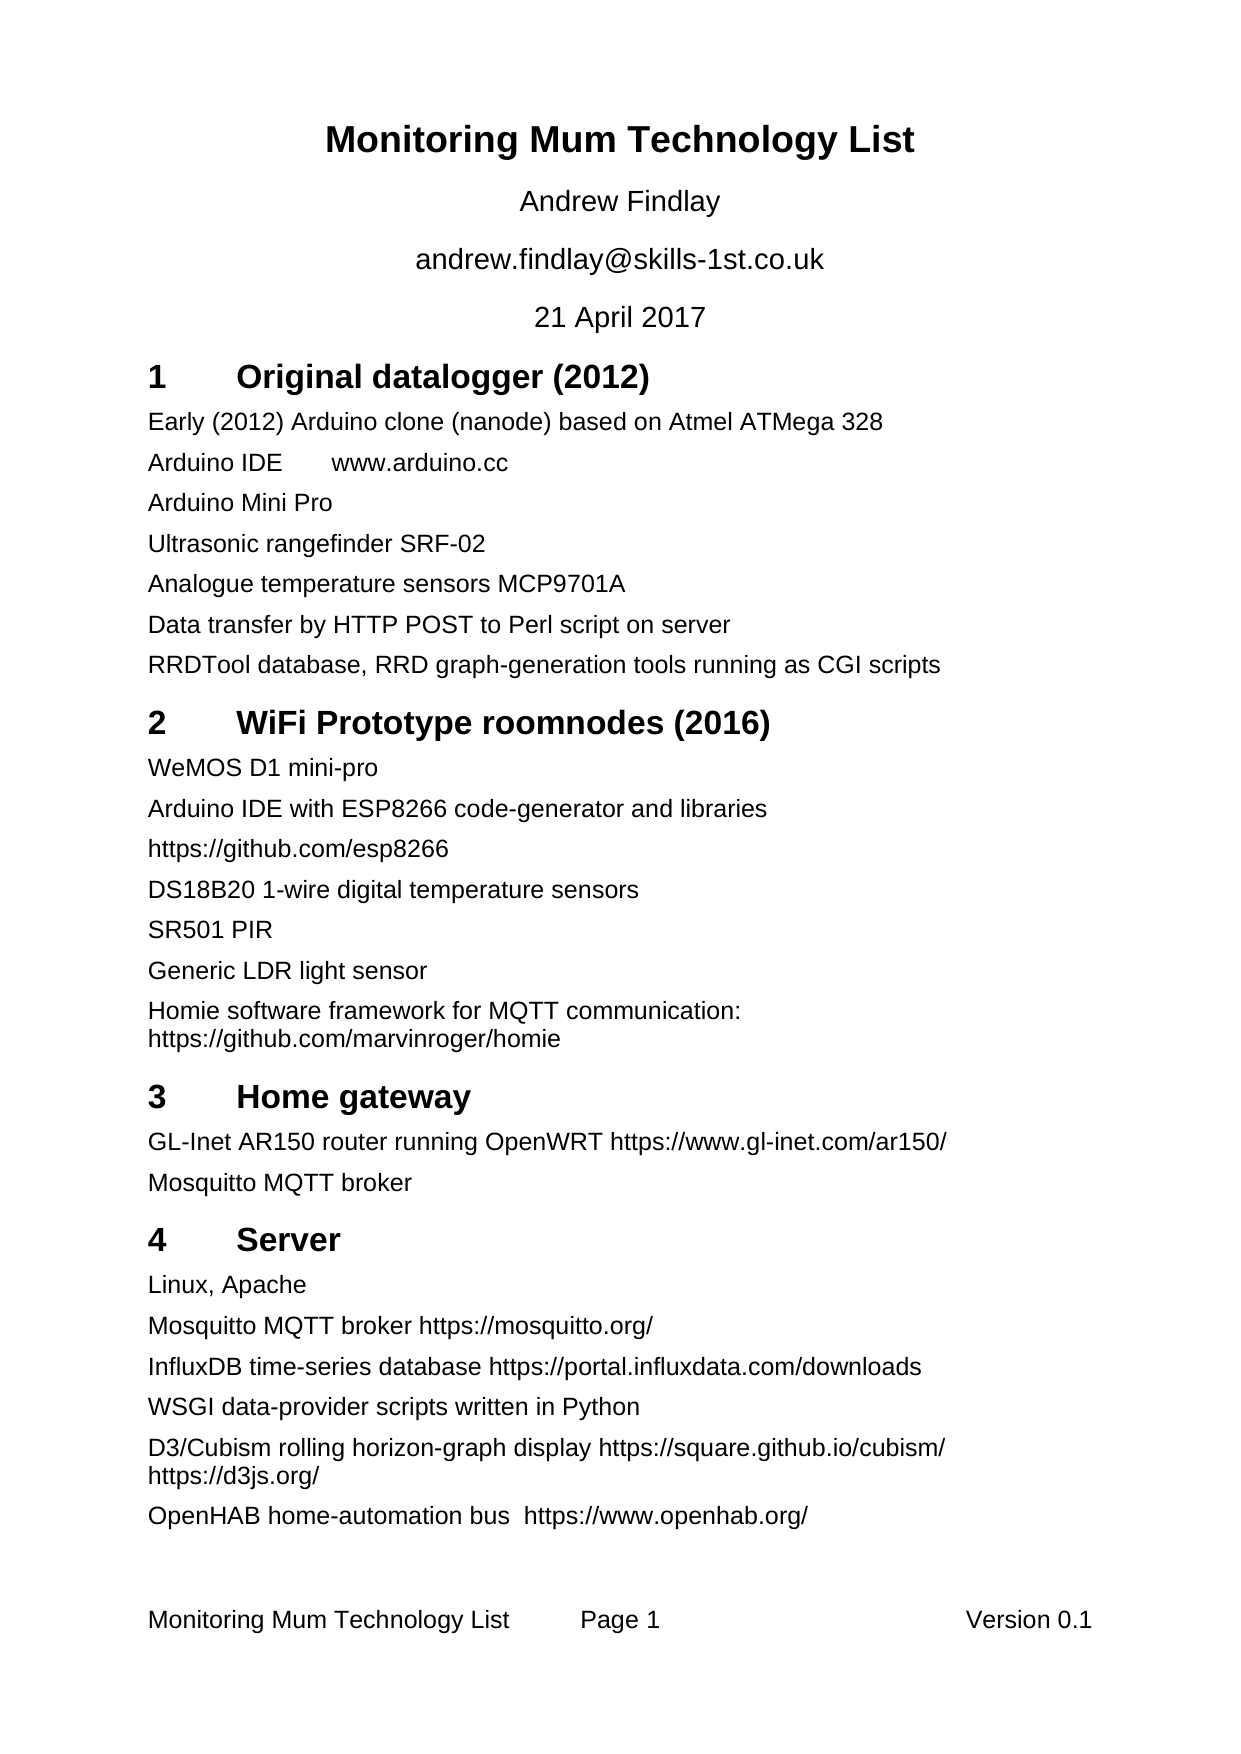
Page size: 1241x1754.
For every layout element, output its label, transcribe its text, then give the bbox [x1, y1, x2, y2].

subtitle WiFi Prototype roomnodes (2016) [148, 704, 1092, 741]
text WSGI data-provider scripts written in Python [148, 1393, 1092, 1421]
text Generic LDR light sensor [148, 957, 1092, 984]
text Ultrasonic rangefinder SRF-02 [148, 529, 1092, 558]
title Monitoring Mum Technology List [148, 118, 1092, 160]
text Arduino IDE with ESP8266 code-generator and libraries [148, 794, 1092, 822]
text Linux, Apache [148, 1271, 1092, 1299]
text Analogue temperature sensors MCP9701A [148, 570, 1092, 598]
subtitle Home gateway [148, 1078, 1092, 1115]
subtitle Server [148, 1221, 1092, 1259]
text DS18B20 1-wire digital temperature sensors [148, 876, 1092, 903]
text Homie software framework for MQTT communication: https://github.com/marvinroger/homie [148, 997, 1092, 1053]
subtitle Original datalogger (2012) [148, 358, 1092, 396]
text GL-Inet AR150 router running OpenWRT https://www.gl-inet.com/ar150/ [148, 1128, 1092, 1156]
text D3/Cubism rolling horizon-graph display https://square.github.io/cubism/ https://d3js.org/ [148, 1433, 1092, 1489]
text Mosquitto MQTT broker https://mosquitto.org/ [148, 1312, 1092, 1340]
text Early (2012) Arduino clone (nanode) based on Atmel ATMega 328 [148, 408, 1092, 436]
text SR501 PIR [148, 916, 1092, 944]
text InfluxDB time-series database https://portal.influxdata.com/downloads [148, 1352, 1092, 1380]
subtitle Andrew Findlay [148, 185, 1092, 218]
text https://github.com/esp8266 [148, 835, 1092, 863]
text OpenHAB home-automation bus https://www.openhab.org/ [148, 1502, 1092, 1530]
subtitle andrew.findlay@skills-1st.co.uk [148, 243, 1092, 276]
text Mosquitto MQTT broker [148, 1168, 1092, 1196]
text Data transfer by HTTP POST to Perl script on server [148, 611, 1092, 639]
subtitle 21 April 2017 [148, 301, 1092, 333]
text Arduino IDE www.arduino.cc [148, 448, 1092, 477]
text Arduino Mini Pro [148, 489, 1092, 517]
text RRDTool database, RRD graph-generation tools running as CGI scripts [148, 651, 1092, 679]
text WeMOS D1 mini-pro [148, 754, 1092, 782]
